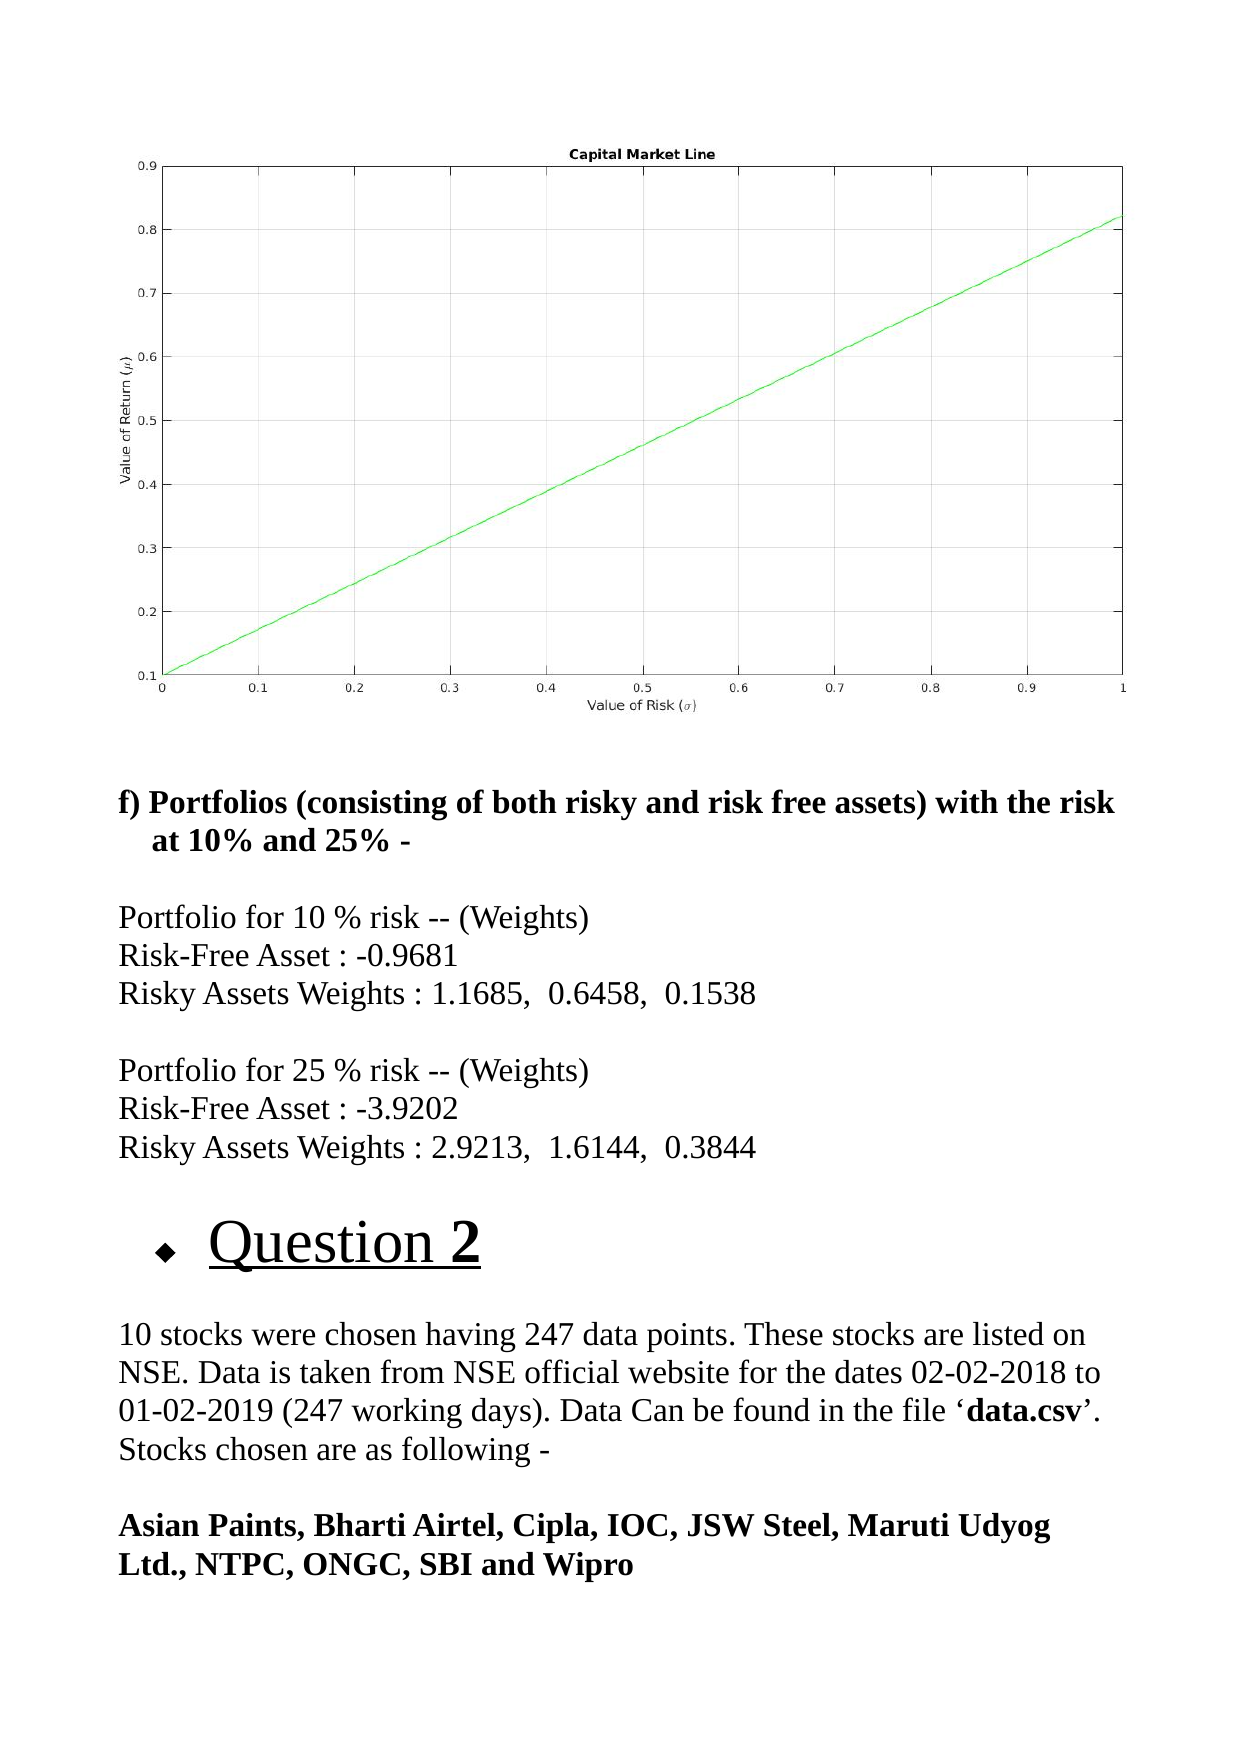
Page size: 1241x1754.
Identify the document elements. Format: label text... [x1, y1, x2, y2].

text Risky Assets Weights : 1.1685, 0.6458, 0.1538 [118, 974, 1122, 1012]
text Risk-Free Asset : -0.9681 [118, 935, 1122, 974]
text at 10% and 25% - [118, 820, 1122, 859]
picture [0, 118, 1241, 744]
text Stocks chosen are as following - [118, 1429, 1122, 1467]
text 10 stocks were chosen having 247 data points. These stocks are listed on NSE. Data is taken from NSE official website for the dates 02-02-2018 to 01-02-2019 (247 working days). Data Can be found in the file ‘data.csv’. [118, 1314, 1122, 1429]
text Portfolio for 25 % risk -- (Weights) [118, 1050, 1122, 1089]
text Risk-Free Asset : -3.9202 [118, 1089, 1122, 1127]
list Question 2 [156, 1204, 1122, 1276]
text Portfolio for 10 % risk -- (Weights) [118, 897, 1122, 935]
text Risky Assets Weights : 2.9213, 1.6144, 0.3844 [118, 1127, 1122, 1165]
text f) Portfolios (consisting of both risky and risk free assets) with the risk [118, 782, 1122, 820]
text Asian Paints, Bharti Airtel, Cipla, IOC, JSW Steel, Maruti Udyog Ltd., NTPC, ONGC, SBI and Wipro [118, 1506, 1122, 1582]
